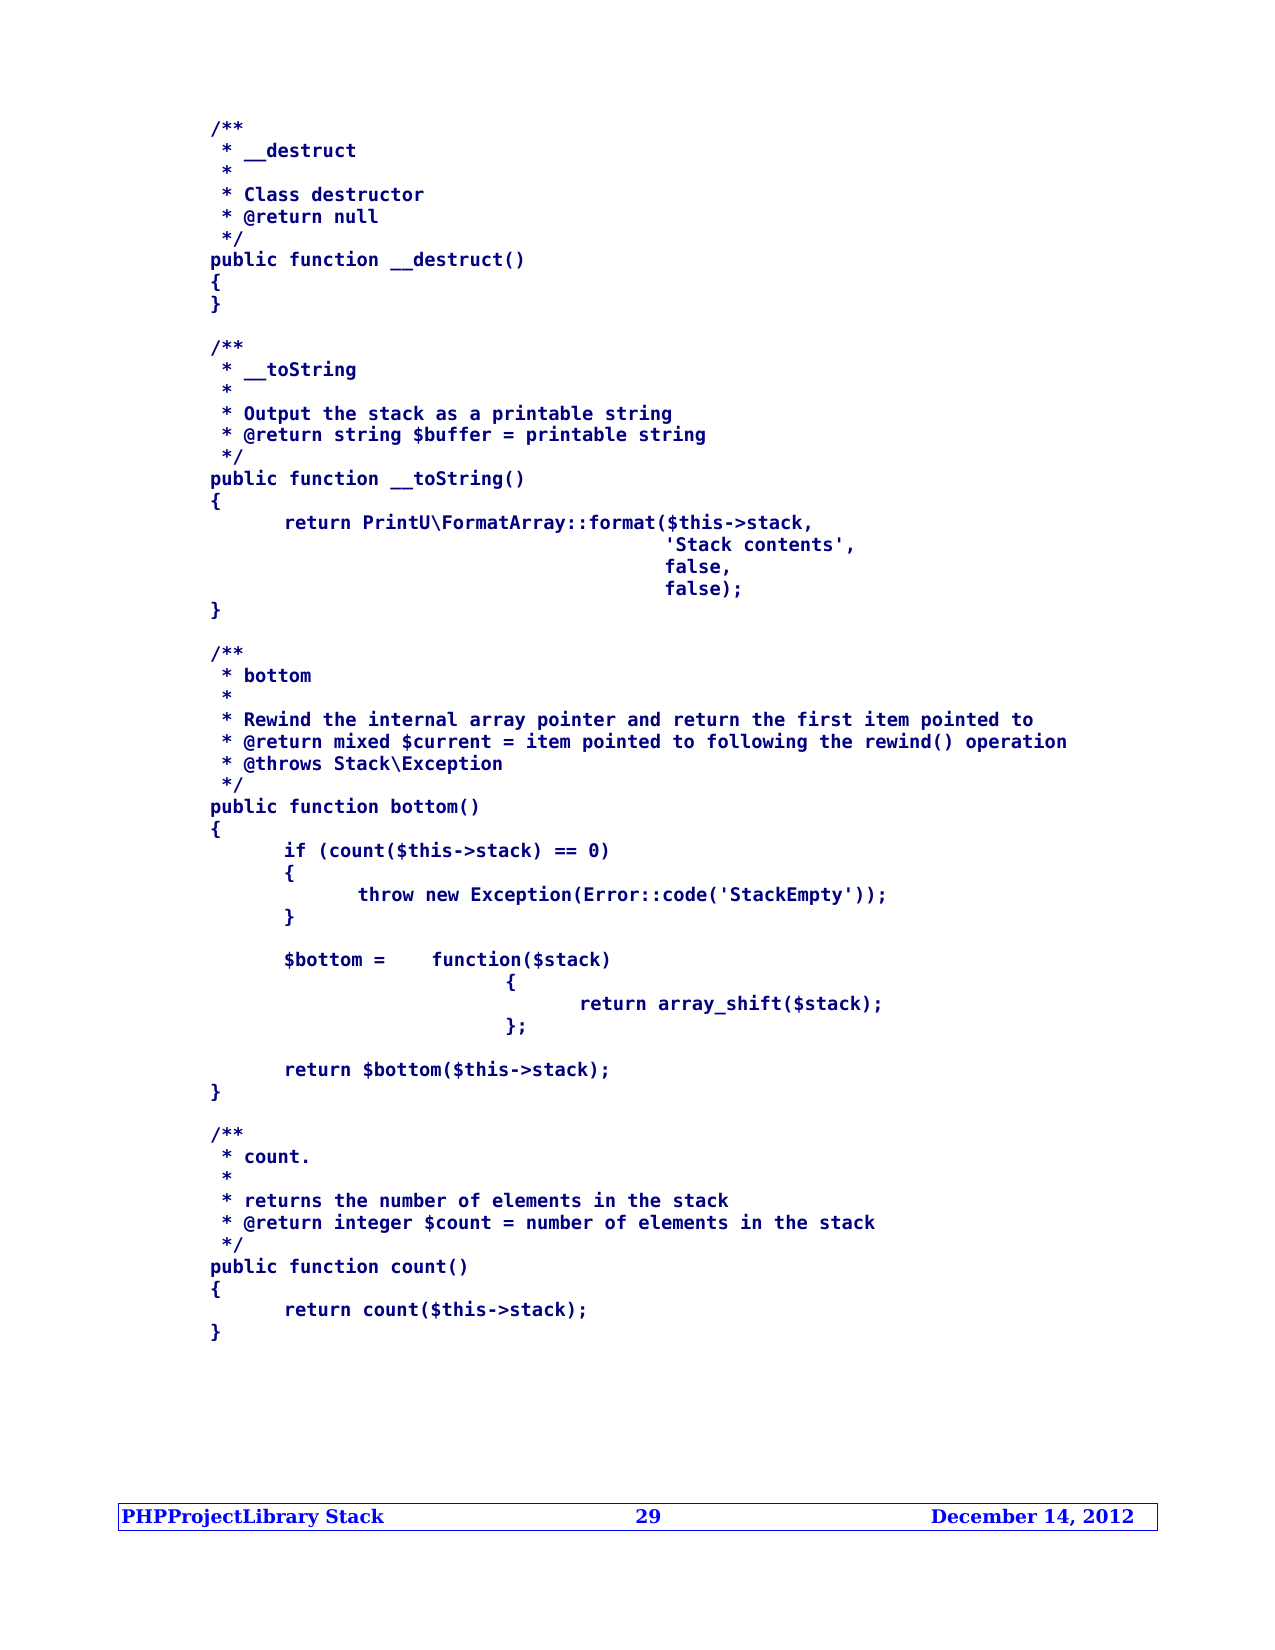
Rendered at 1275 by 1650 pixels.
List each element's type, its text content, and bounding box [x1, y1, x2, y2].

list * [136, 381, 1157, 402]
list } [136, 599, 1157, 621]
list return count($this->stack); [136, 1299, 1157, 1321]
list } [136, 1321, 1157, 1343]
list * @return mixed $current = item pointed to following the rewind() operation [136, 731, 1157, 752]
list * Output the stack as a printable string [136, 402, 1157, 424]
list * Rewind the internal array pointer and return the first item pointed to [136, 709, 1157, 731]
list * __toString [136, 359, 1157, 381]
list */ [136, 774, 1157, 796]
list } [136, 906, 1157, 927]
list /** [136, 643, 1157, 665]
list { [136, 818, 1157, 840]
list /** [136, 118, 1157, 140]
list /** [136, 337, 1157, 359]
list } [136, 1081, 1157, 1102]
list public function __toString() [136, 468, 1157, 490]
list * @return string $buffer = printable string [136, 424, 1157, 446]
list $bottom = function($stack) [136, 949, 1157, 971]
list return $bottom($this->stack); [136, 1059, 1157, 1081]
list } [136, 293, 1157, 315]
list */ [136, 1234, 1157, 1256]
list if (count($this->stack) == 0) [136, 840, 1157, 862]
list return array_shift($stack); [136, 993, 1157, 1015]
list { [136, 971, 1157, 993]
list { [136, 1277, 1157, 1299]
list * returns the number of elements in the stack [136, 1190, 1157, 1212]
list { [136, 271, 1157, 293]
list 'Stack contents', [136, 534, 1157, 556]
list * [136, 162, 1157, 184]
list * @return null [136, 206, 1157, 227]
list * [136, 1168, 1157, 1190]
list * @return integer $count = number of elements in the stack [136, 1212, 1157, 1234]
list throw new Exception(Error::code('StackEmpty')); [136, 884, 1157, 906]
list */ [136, 227, 1157, 249]
list false, [136, 556, 1157, 577]
list public function bottom() [136, 796, 1157, 818]
list false); [136, 577, 1157, 599]
list public function count() [136, 1256, 1157, 1277]
list public function __destruct() [136, 249, 1157, 271]
list * Class destructor [136, 184, 1157, 206]
list * [136, 687, 1157, 709]
list return PrintU\FormatArray::format($this->stack, [136, 512, 1157, 534]
list */ [136, 446, 1157, 468]
list * __destruct [136, 140, 1157, 162]
list { [136, 862, 1157, 884]
list * count. [136, 1146, 1157, 1168]
list { [136, 490, 1157, 512]
list }; [136, 1015, 1157, 1037]
list * @throws Stack\Exception [136, 752, 1157, 774]
list * bottom [136, 665, 1157, 687]
list /** [136, 1124, 1157, 1146]
